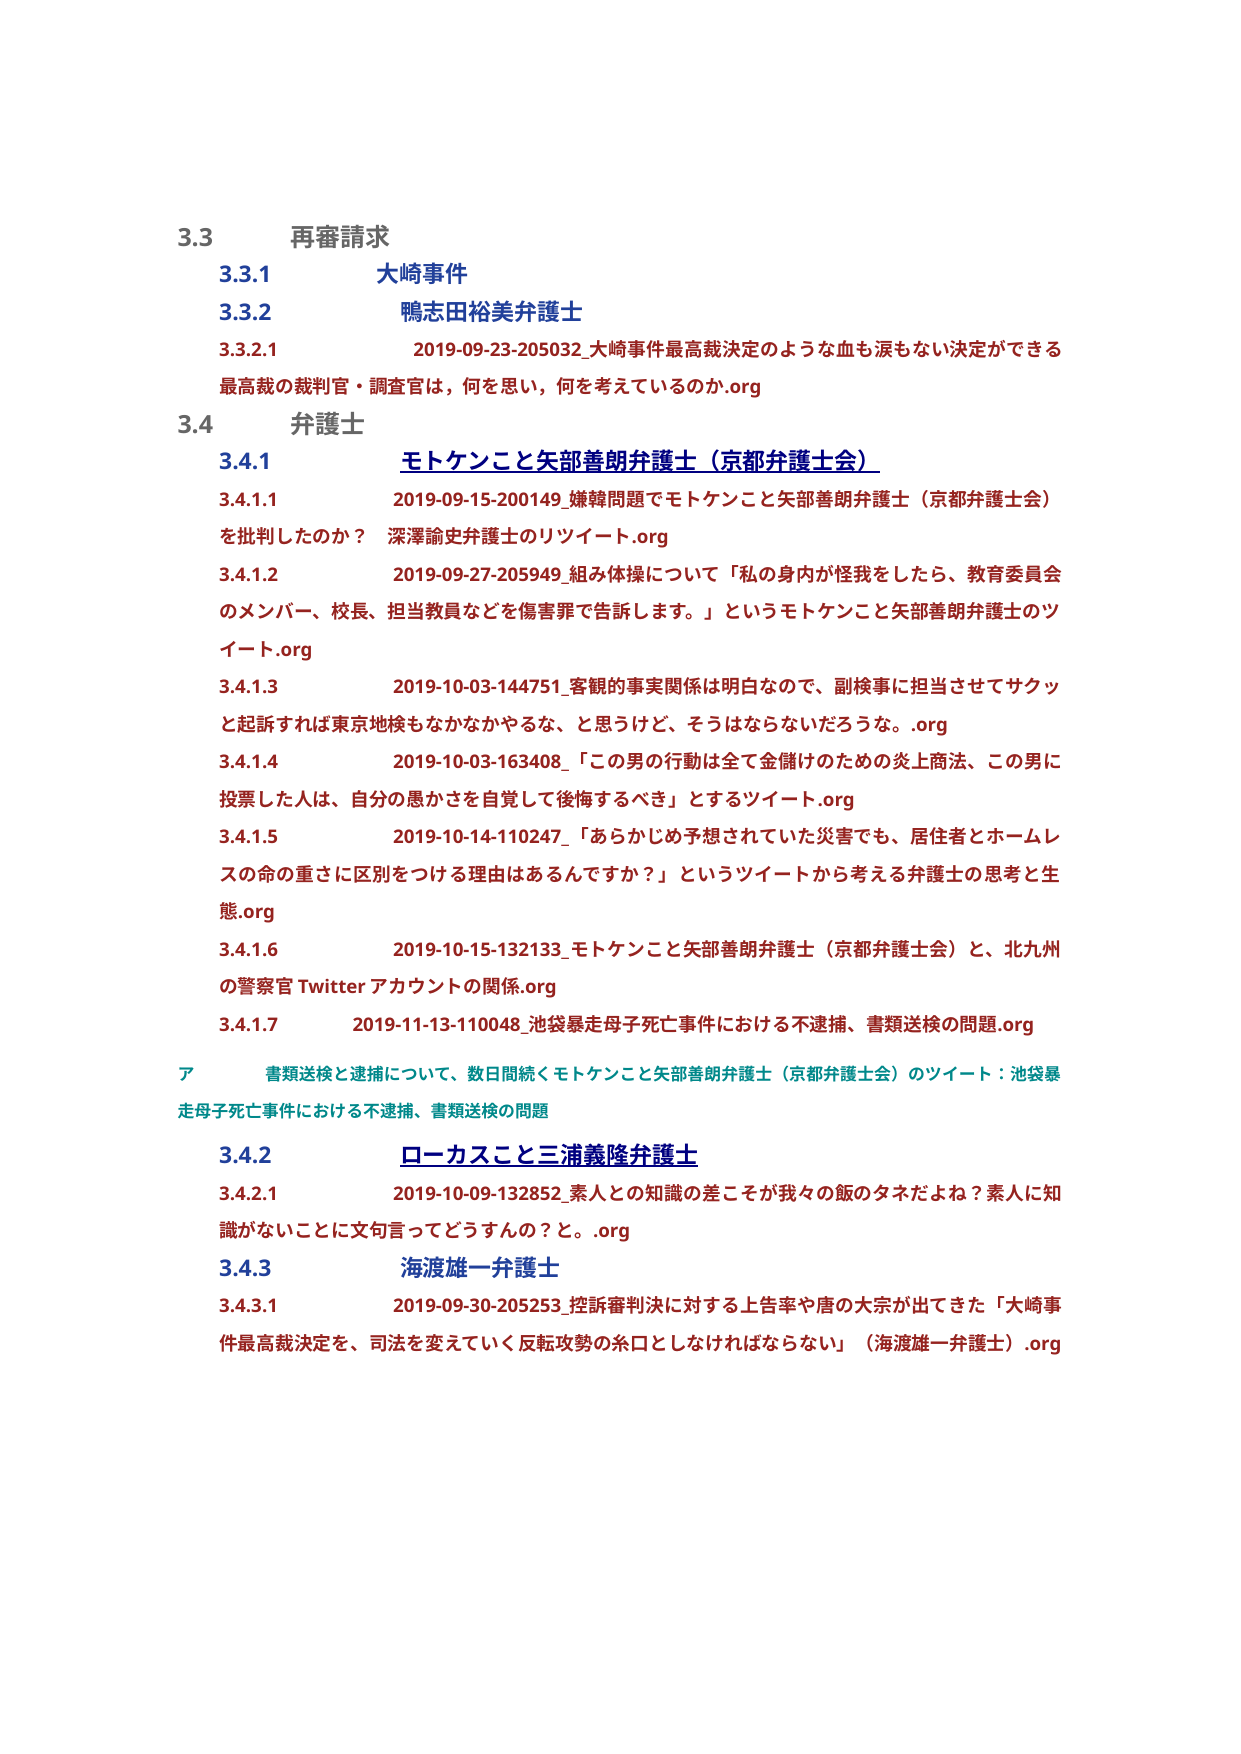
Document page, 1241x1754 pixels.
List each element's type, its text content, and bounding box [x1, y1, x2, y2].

subtitle 2019-09-27-205949_組み体操について「私の身内が怪我をしたら、教育委員会のメンバー、校長、担当教員などを傷害罪で告訴します。」というモトケンこと矢部善朗弁護士のツイート.org [219, 554, 1063, 667]
subtitle モトケンこと矢部善朗弁護士（京都弁護士会） [219, 442, 1063, 479]
subtitle 2019-09-15-200149_嫌韓問題でモトケンこと矢部善朗弁護士（京都弁護士会）を批判したのか？ 深澤諭史弁護士のリツイート.org [219, 479, 1063, 554]
subtitle 2019-09-30-205253_控訴審判決に対する上告率や唐の大宗が出てきた「大崎事件最高裁決定を、司法を変えていく反転攻勢の糸口としなければならない」（海渡雄一弁護士）.org [219, 1286, 1063, 1361]
subtitle ローカスこと三浦義隆弁護士 [219, 1136, 1063, 1173]
subtitle 2019-11-13-110048_池袋暴走母子死亡事件における不逮捕、書類送検の問題.org [219, 1004, 1063, 1042]
subtitle 2019-10-03-163408_「この男の行動は全て金儲けのための炎上商法、この男に投票した人は、自分の愚かさを自覚して後悔するべき」とするツイート.org [219, 742, 1063, 817]
subtitle 鴨志田裕美弁護士 [219, 292, 1063, 329]
subtitle 2019-10-03-144751_客観的事実関係は明白なので、副検事に担当させてサクッと起訴すれば東京地検もなかなかやるな、と思うけど、そうはならないだろうな。.org [219, 667, 1063, 742]
subtitle 2019-09-23-205032_大崎事件最高裁決定のような血も涙もない決定ができる最高裁の裁判官・調査官は，何を思い，何を考えているのか.org [219, 329, 1063, 404]
subtitle 海渡雄一弁護士 [219, 1248, 1063, 1286]
subtitle 再審請求 [177, 217, 1063, 254]
subtitle 2019-10-09-132852_素人との知識の差こそが我々の飯のタネだよね？素人に知識がないことに文句言ってどうすんの？と。.org [219, 1173, 1063, 1248]
subtitle 大崎事件 [219, 254, 1063, 292]
subtitle 2019-10-14-110247_「あらかじめ予想されていた災害でも、居住者とホームレスの命の重さに区別をつける理由はあるんですか？」というツイートから考える弁護士の思考と生態.org [219, 817, 1063, 929]
subtitle 弁護士 [177, 404, 1063, 442]
subtitle 2019-10-15-132133_モトケンこと矢部善朗弁護士（京都弁護士会）と、北九州の警察官Twitterアカウントの関係.org [219, 929, 1063, 1004]
subtitle 書類送検と逮捕について、数日間続くモトケンこと矢部善朗弁護士（京都弁護士会）のツイート：池袋暴走母子死亡事件における不逮捕、書類送検の問題 [177, 1054, 1063, 1129]
